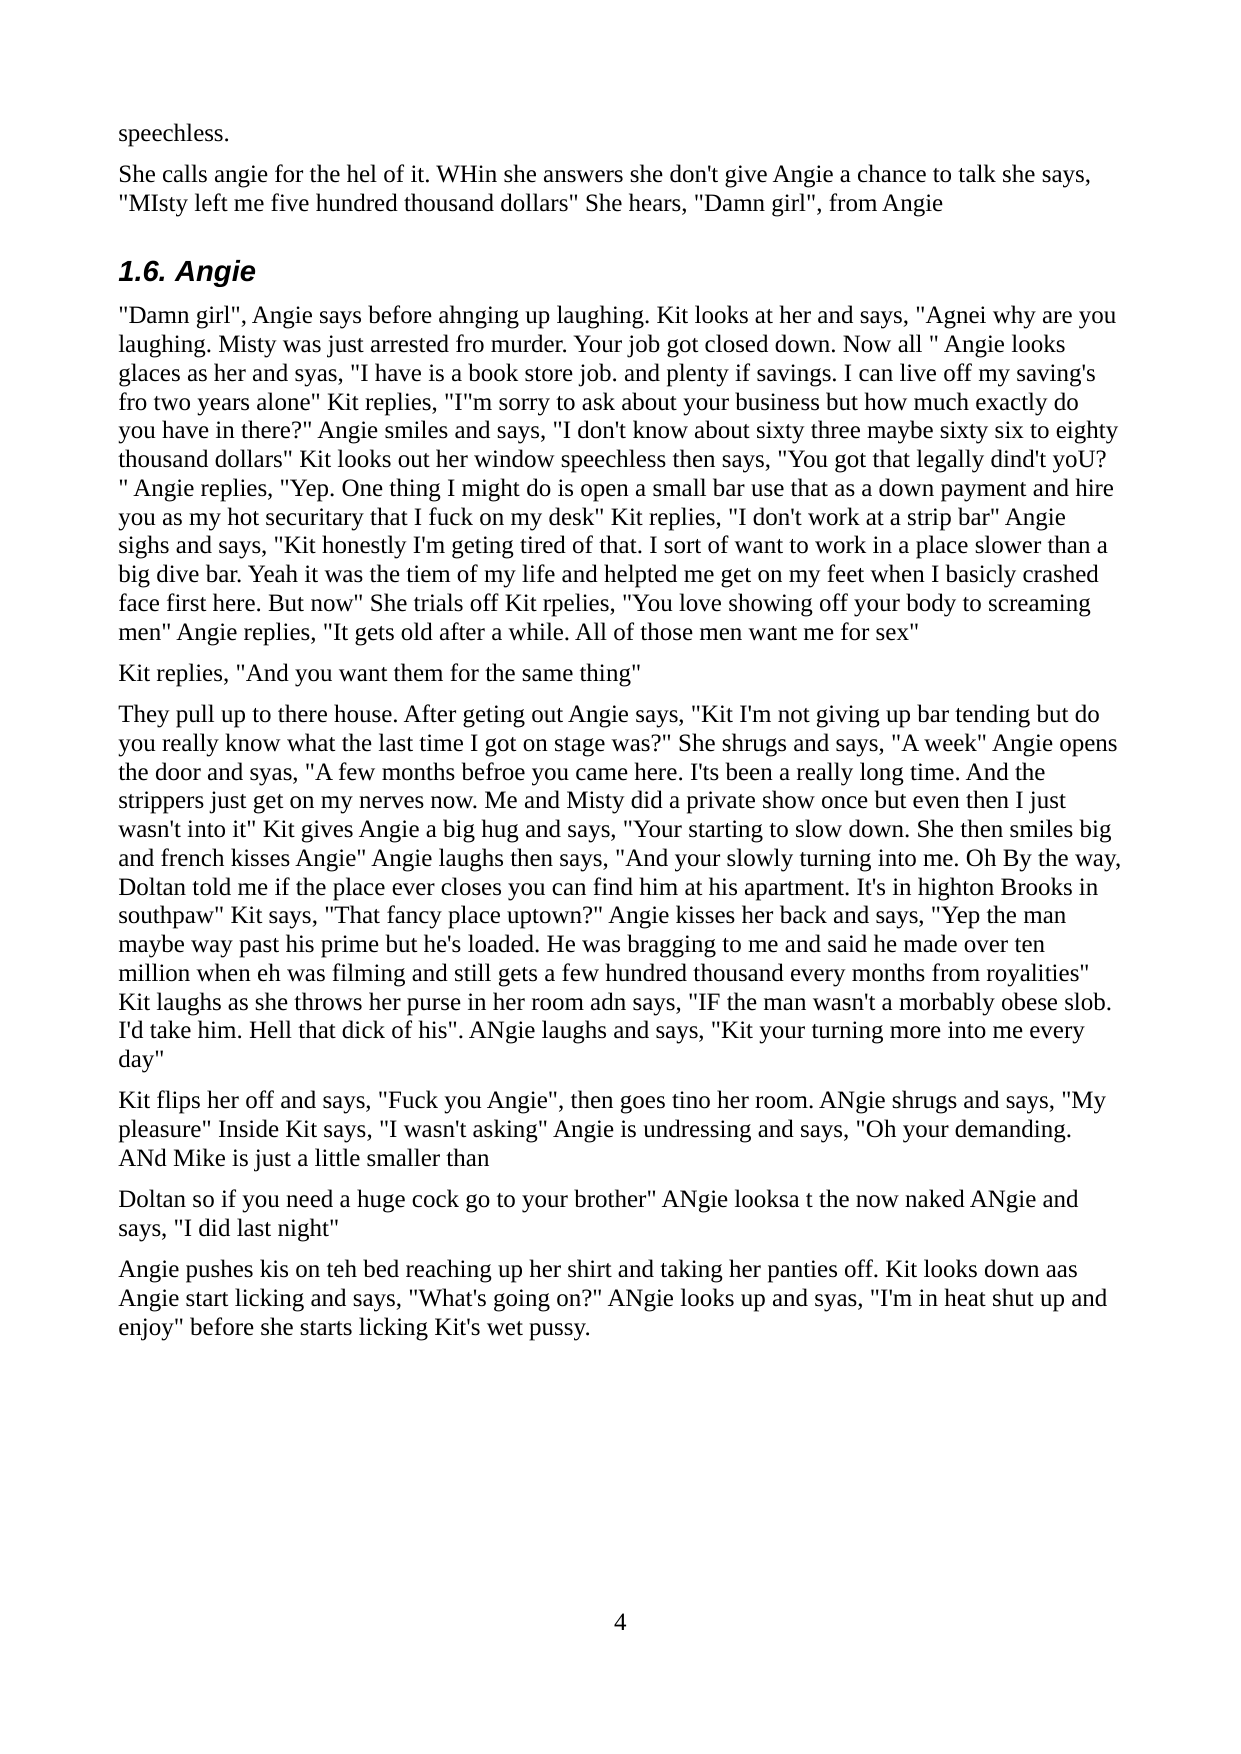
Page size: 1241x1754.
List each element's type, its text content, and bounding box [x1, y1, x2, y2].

subtitle Angie [118, 254, 1122, 288]
text They pull up to there house. After geting out Angie says, "Kit I'm not giving up bar tending but do you really know what the last time I got on stage was?" She shrugs and says, "A week" Angie opens the door and syas, "A few months befroe you came here. I'ts been a really long time. And the strippers just get on my nerves now. Me and Misty did a private show once but even then I just wasn't into it" Kit gives Angie a big hug and says, "Your starting to slow down. She then smiles big and french kisses Angie" Angie laughs then says, "And your slowly turning into me. Oh By the way, Doltan told me if the place ever closes you can find him at his apartment. It's in highton Brooks in southpaw" Kit says, "That fancy place uptown?" Angie kisses her back and says, "Yep the man maybe way past his prime but he's loaded. He was bragging to me and said he made over ten million when eh was filming and still gets a few hundred thousand every months from royalities" Kit laughs as she throws her purse in her room adn says, "IF the man wasn't a morbably obese slob. I'd take him. Hell that dick of his". ANgie laughs and says, "Kit your turning more into me every day" [118, 699, 1122, 1073]
text Angie pushes kis on teh bed reaching up her shirt and taking her panties off. Kit looks down aas Angie start licking and says, "What's going on?" ANgie looks up and syas, "I'm in heat shut up and enjoy" before she starts licking Kit's wet pussy. [118, 1254, 1122, 1340]
text speechless. [118, 118, 1122, 147]
text She calls angie for the hel of it. WHin she answers she don't give Angie a chance to talk she says, "MIsty left me five hundred thousand dollars" She hears, "Damn girl", from Angie [118, 159, 1122, 217]
text "Damn girl", Angie says before ahnging up laughing. Kit looks at her and says, "Agnei why are you laughing. Misty was just arrested fro murder. Your job got closed down. Now all " Angie looks glaces as her and syas, "I have is a book store job. and plenty if savings. I can live off my saving's fro two years alone" Kit replies, "I"m sorry to ask about your business but how much exactly do you have in there?" Angie smiles and says, "I don't know about sixty three maybe sixty six to eighty thousand dollars" Kit looks out her window speechless then says, "You got that legally dind't yoU? " Angie replies, "Yep. One thing I might do is open a small bar use that as a down payment and hire you as my hot securitary that I fuck on my desk" Kit replies, "I don't work at a strip bar" Angie sighs and says, "Kit honestly I'm geting tired of that. I sort of want to work in a place slower than a big dive bar. Yeah it was the tiem of my life and helpted me get on my feet when I basicly crashed face first here. But now" She trials off Kit rpelies, "You love showing off your body to screaming men" Angie replies, "It gets old after a while. All of those men want me for sex" [118, 300, 1122, 645]
text Doltan so if you need a huge cock go to your brother" ANgie looksa t the now naked ANgie and says, "I did last night" [118, 1184, 1122, 1242]
text Kit flips her off and says, "Fuck you Angie", then goes tino her room. ANgie shrugs and says, "My pleasure" Inside Kit says, "I wasn't asking" Angie is undressing and says, "Oh your demanding. ANd Mike is just a little smaller than [118, 1085, 1122, 1172]
text Kit replies, "And you want them for the same thing" [118, 658, 1122, 687]
